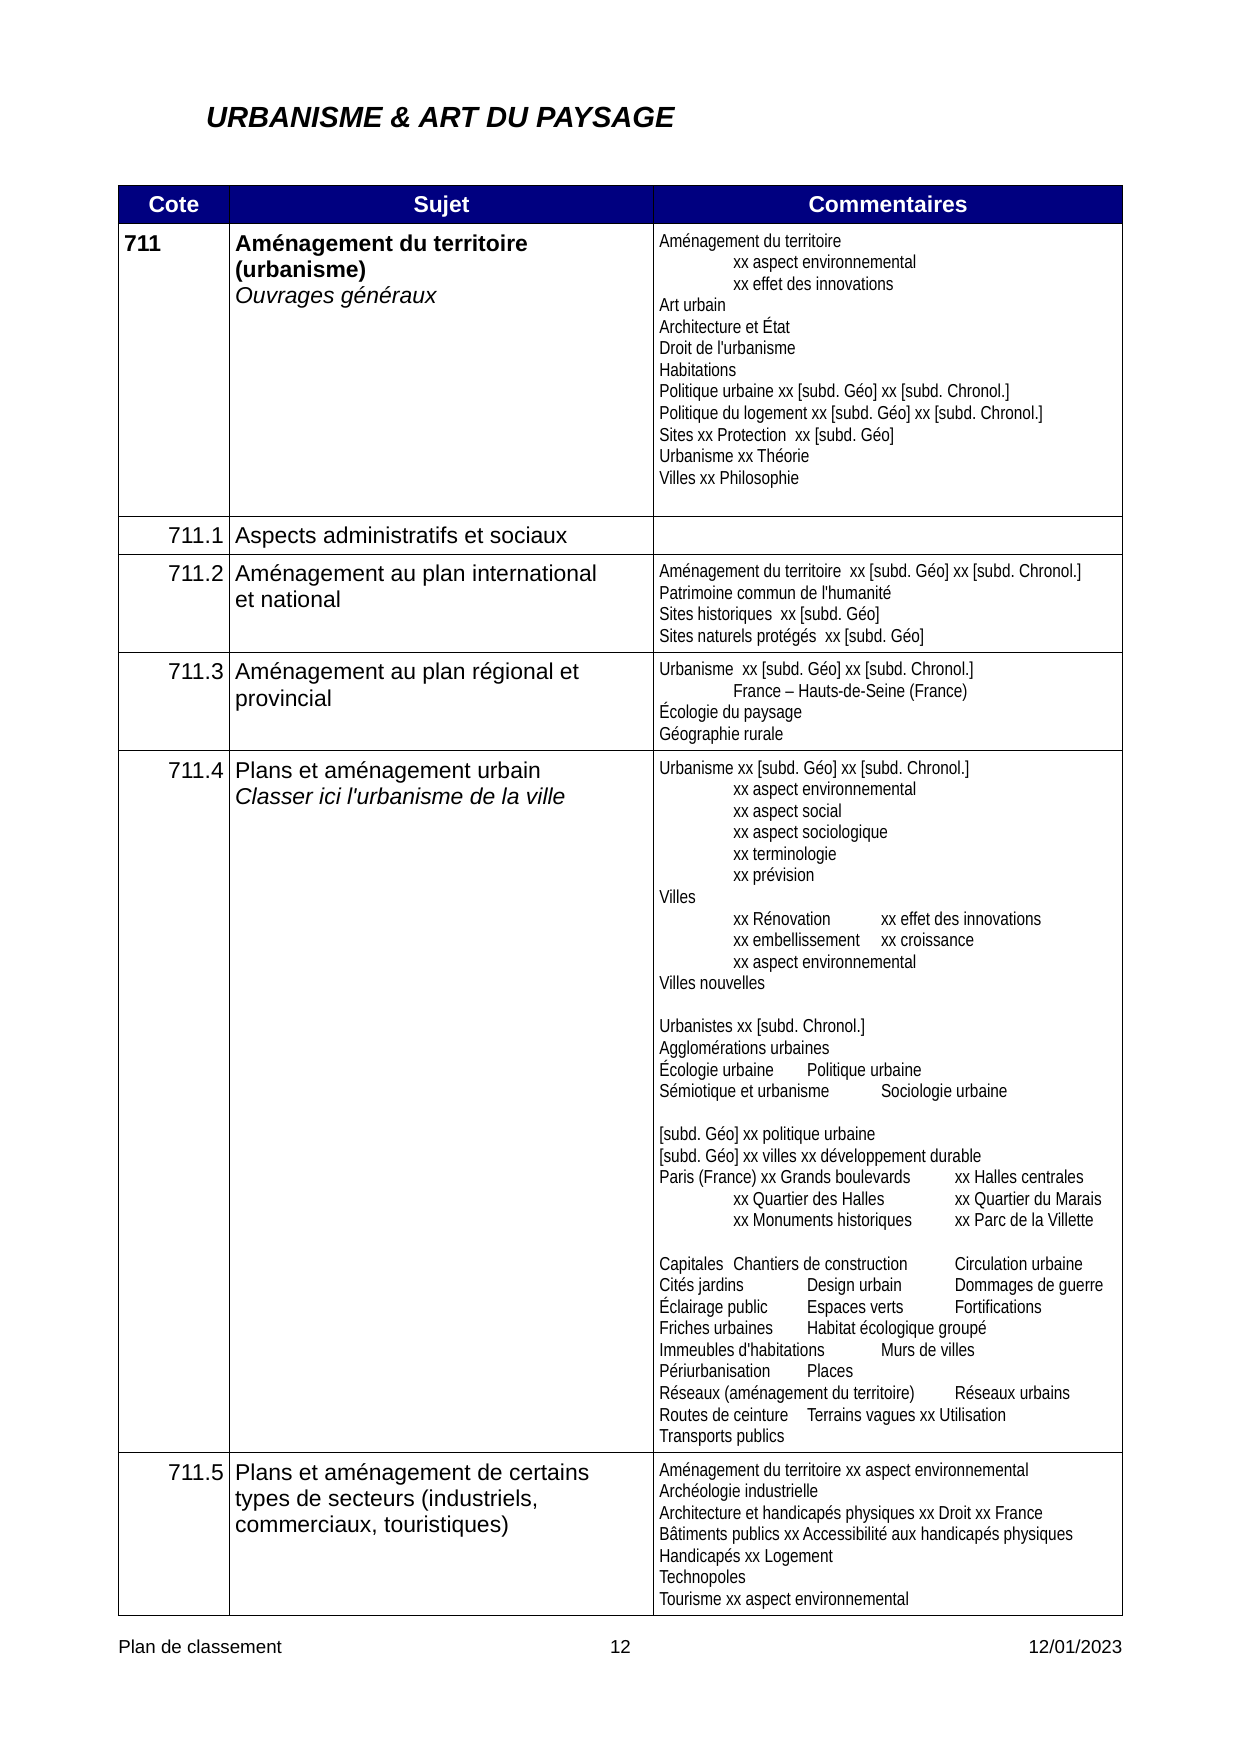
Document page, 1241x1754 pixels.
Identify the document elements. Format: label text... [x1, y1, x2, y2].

subtitle URBANISME & ART DU PAYSAGE [206, 100, 1122, 133]
table_cell 711 [119, 224, 229, 516]
table_cell [654, 517, 1122, 554]
table_cell 711.4 [119, 751, 229, 1452]
table_cell 711.2 [119, 555, 229, 652]
table_header Commentaires [654, 186, 1122, 223]
table_cell 711.5 [119, 1453, 229, 1615]
table_cell Aspects administratifs et sociaux [230, 517, 653, 554]
table_cell 711.1 [119, 517, 229, 554]
table_cell Aménagement du territoire xx aspect environnemental xx effet des innovations Art urbain Architecture et État Droit de l'urbanisme Habitations Politique urbaine xx [subd. Géo] xx [subd. Chronol.] Politique du logement xx [subd. Géo] xx [subd. Chronol.] Sites xx Protection xx [subd. Géo] Urbanisme xx Théorie Villes xx Philosophie [654, 224, 1122, 516]
table_cell Urbanisme xx [subd. Géo] xx [subd. Chronol.] France – Hauts-de-Seine (France) Écologie du paysage Géographie rurale [654, 653, 1122, 750]
table_cell Aménagement du territoire (urbanisme) Ouvrages généraux [230, 224, 653, 516]
table_cell Aménagement du territoire xx aspect environnemental Archéologie industrielle Architecture et handicapés physiques xx Droit xx France Bâtiments publics xx Accessibilité aux handicapés physiques Handicapés xx Logement Technopoles Tourisme xx aspect environnemental [654, 1453, 1122, 1615]
table_cell Aménagement au plan international et national [230, 555, 653, 652]
table_cell Plans et aménagement de certains types de secteurs (industriels, commerciaux, touristiques) [230, 1453, 653, 1615]
table_header Sujet [230, 186, 653, 223]
table_cell 711.3 [119, 653, 229, 750]
table_cell Urbanisme xx [subd. Géo] xx [subd. Chronol.] xx aspect environnemental xx aspect social xx aspect sociologique xx terminologie xx prévision Villes xx Rénovation xx effet des innovations xx embellissement xx croissance xx aspect environnemental Villes nouvelles Urbanistes xx [subd. Chronol.] Agglomérations urbaines Écologie urbaine Politique urbaine Sémiotique et urbanisme Sociologie urbaine [subd. Géo] xx politique urbaine [subd. Géo] xx villes xx développement durable Paris (France) xx Grands boulevards xx Halles centrales xx Quartier des Halles xx Quartier du Marais xx Monuments historiques xx Parc de la Villette Capitales Chantiers de construction Circulation urbaine Cités jardins Design urbain Dommages de guerre Éclairage public Espaces verts Fortifications Friches urbaines Habitat écologique groupé Immeubles d'habitations Murs de villes Périurbanisation Places Réseaux (aménagement du territoire) Réseaux urbains Routes de ceinture Terrains vagues xx Utilisation Transports publics [654, 751, 1122, 1452]
table_cell Aménagement au plan régional et provincial [230, 653, 653, 750]
table_header Cote [119, 186, 229, 223]
table_cell Plans et aménagement urbain Classer ici l'urbanisme de la ville [230, 751, 653, 1452]
table_cell Aménagement du territoire xx [subd. Géo] xx [subd. Chronol.] Patrimoine commun de l'humanité Sites historiques xx [subd. Géo] Sites naturels protégés xx [subd. Géo] [654, 555, 1122, 652]
